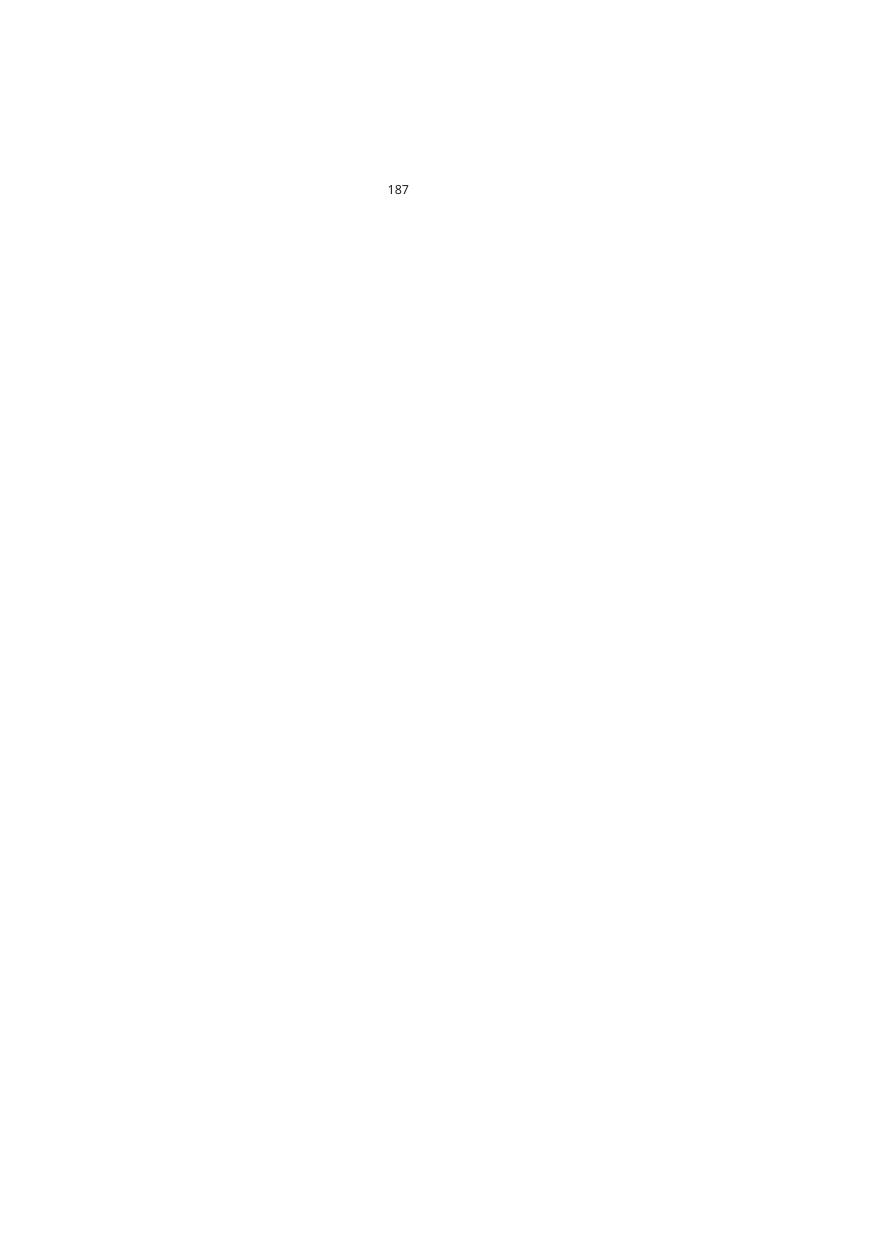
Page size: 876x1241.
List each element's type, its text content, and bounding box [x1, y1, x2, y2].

text 187 [19, 181, 409, 198]
